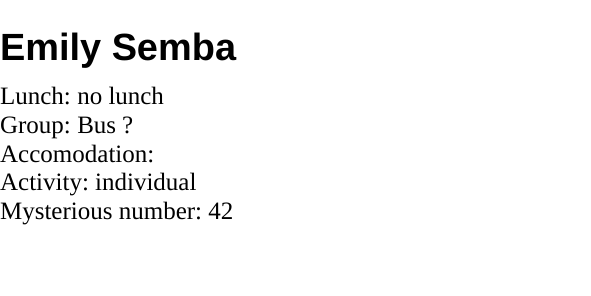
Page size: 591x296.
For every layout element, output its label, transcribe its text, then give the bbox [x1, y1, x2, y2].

text Lunch: no lunch [0, 81, 591, 110]
text Accomodation: [0, 139, 591, 167]
subtitle Emily Semba [0, 25, 591, 69]
text Group: Bus ? [0, 110, 591, 139]
text Mysterious number: 42 [0, 196, 591, 225]
text Activity: individual [0, 167, 591, 196]
